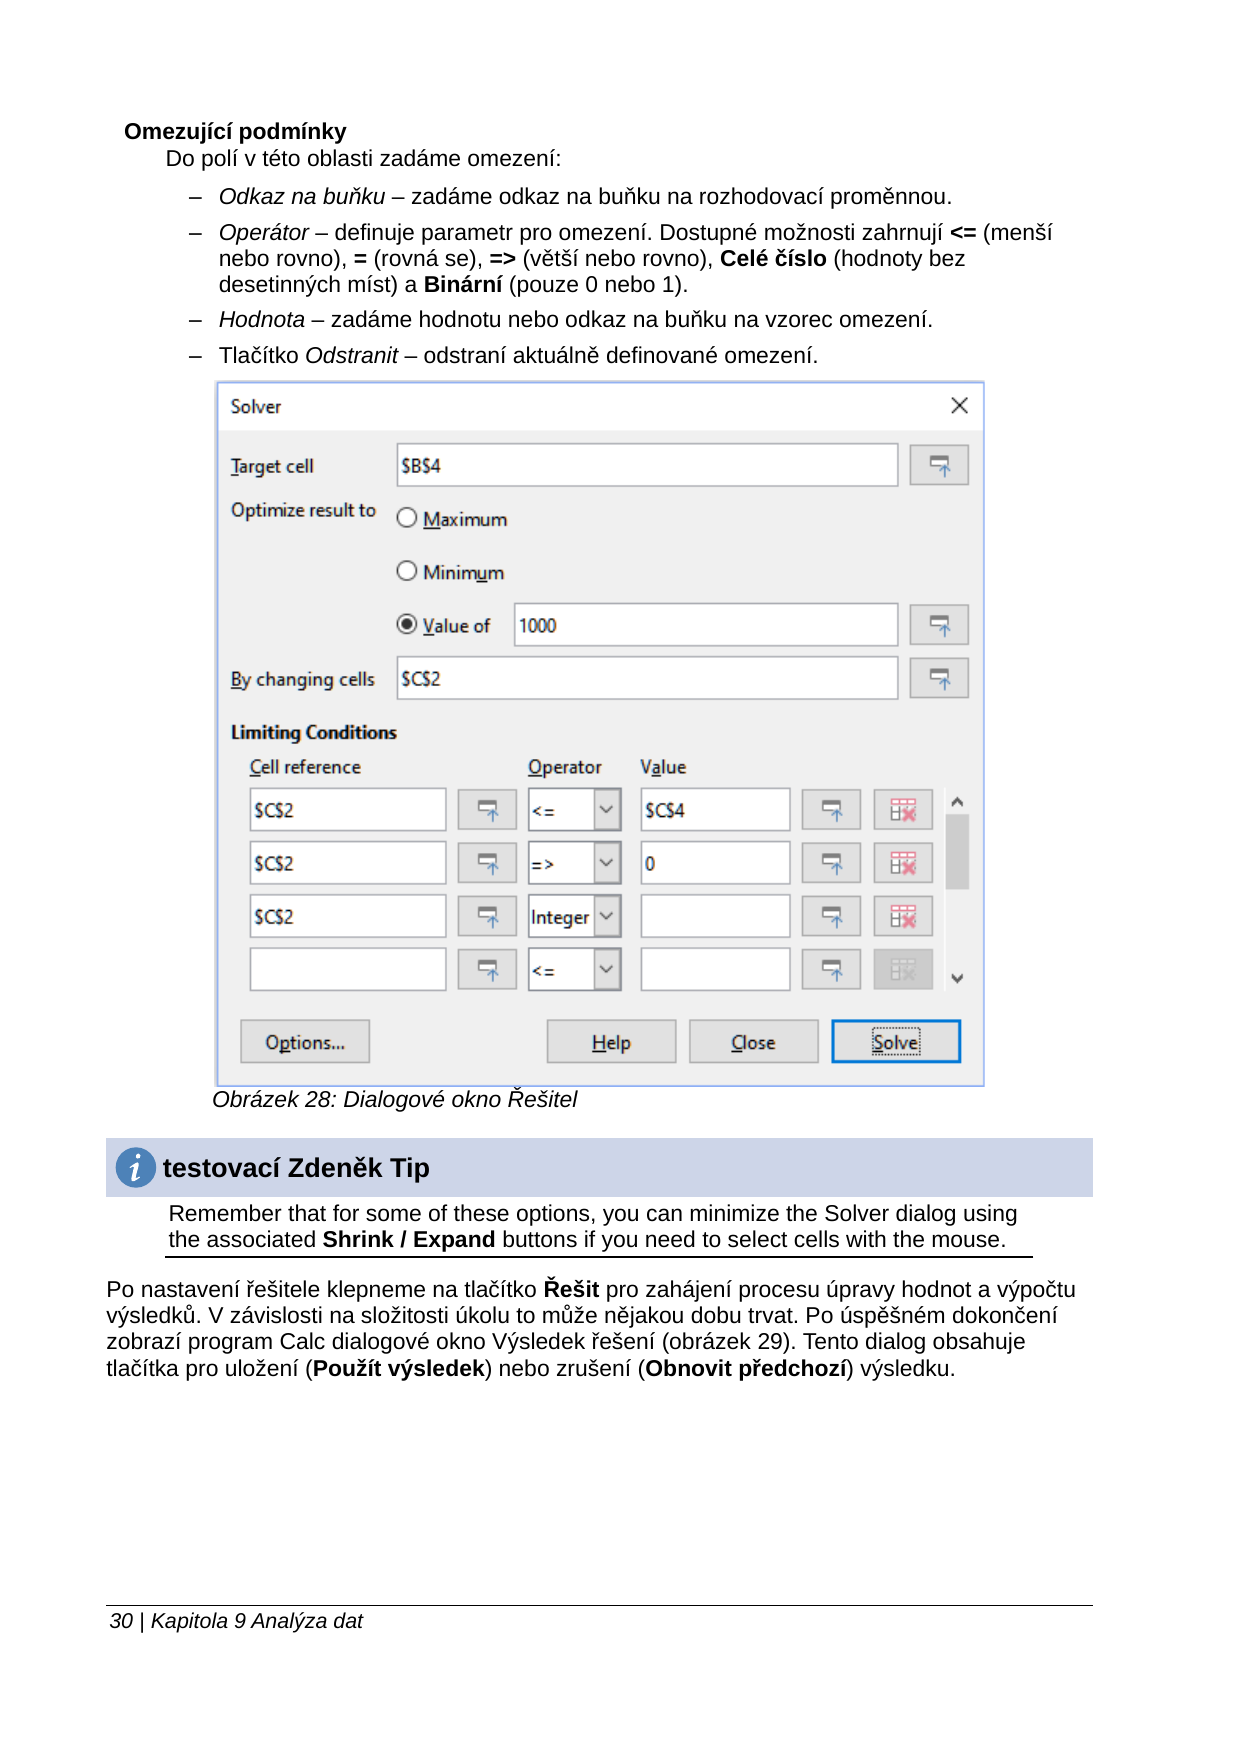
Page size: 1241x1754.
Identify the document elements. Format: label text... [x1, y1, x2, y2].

text Omezující podmínky [124, 118, 1093, 144]
list Operátor – definuje parametr pro omezení. Dostupné možnosti zahrnují <= (menší nebo rovno), = (rovná se), => (větší nebo rovno), Celé číslo (hodnoty bez desetinných míst) a Binární (pouze 0 nebo 1). [189, 218, 1093, 298]
text Do polí v této oblasti zadáme omezení: [165, 144, 1093, 171]
list Tlačítko Odstranit – odstraní aktuálně definované omezení. [189, 342, 1093, 368]
list Odkaz na buňku – zadáme odkaz na buňku na rozhodovací proměnnou. [189, 183, 1093, 210]
text Po nastavení řešitele klepneme na tlačítko Řešit pro zahájení procesu úpravy hodnot a výpočtu výsledků. V závislosti na složitosti úkolu to může nějakou dobu trvat. Po úspěšném dokončení zobrazí program Calc dialogové okno Výsledek řešení (obrázek 29). Tento dialog obsahuje tlačítka pro uložení (Použít výsledek) nebo zrušení (Obnovit předchozí) výsledku. [106, 1276, 1093, 1381]
picture [214, 380, 985, 1087]
subtitle testovací Zdeněk Tip [106, 1138, 1093, 1197]
list Hodnota – zadáme hodnotu nebo odkaz na buňku na vzorec omezení. [189, 306, 1093, 333]
text Remember that for some of these options, you can minimize the Solver dialog using the associated Shrink / Expand buttons if you need to select cells with the mouse. [165, 1197, 1033, 1256]
text Obrázek 28: Dialogové okno Řešitel [212, 380, 987, 1113]
